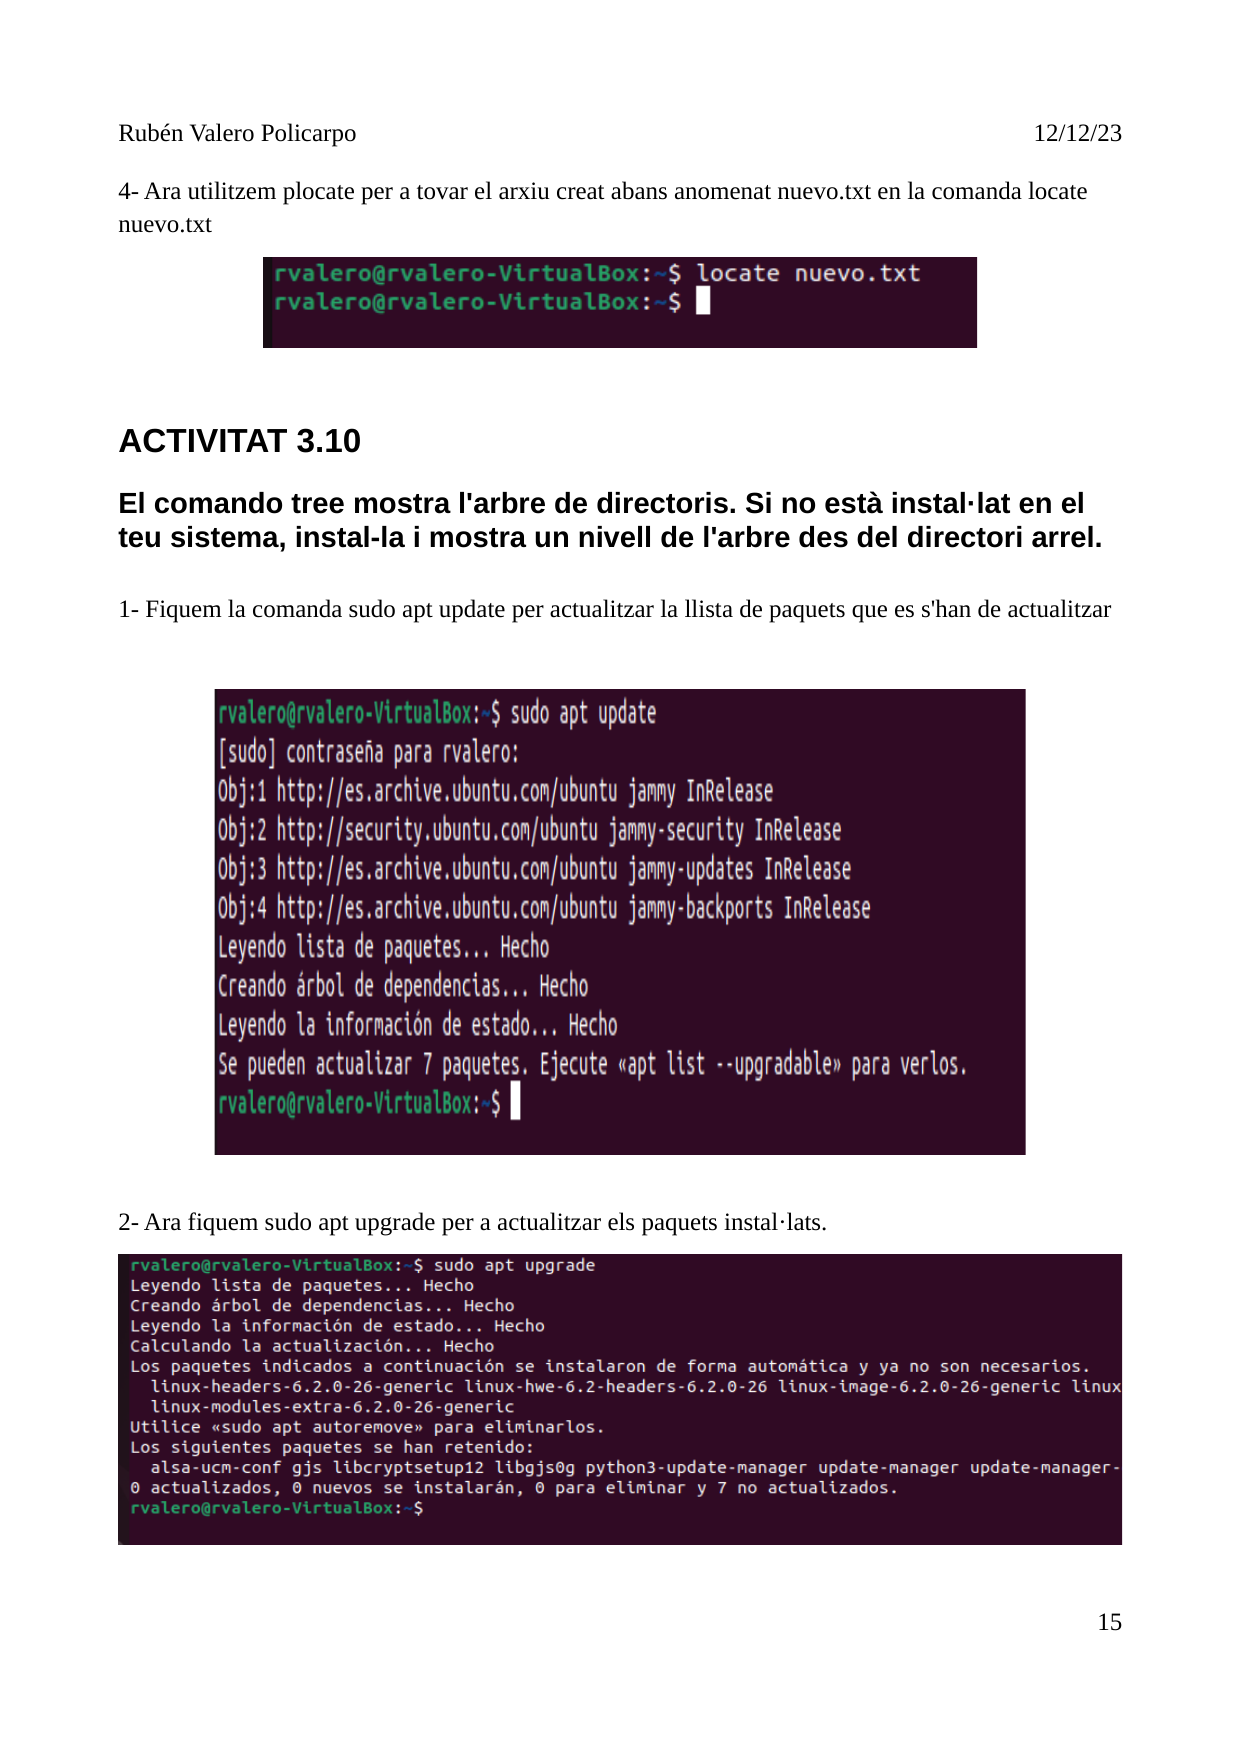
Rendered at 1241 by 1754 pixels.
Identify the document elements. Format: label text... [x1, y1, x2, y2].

picture [263, 257, 978, 348]
picture [214, 689, 1026, 1155]
text 2- Ara fiquem sudo apt upgrade per a actualitzar els paquets instal·lats. [118, 1207, 1122, 1235]
picture [118, 1254, 1123, 1545]
subtitle El comando tree mostra l'arbre de directoris. Si no està instal·lat en el teu sistema, instal-la i mostra un nivell de l'arbre des del directori arrel. [118, 486, 1122, 553]
text 1- Fiquem la comanda sudo apt update per actualitzar la llista de paquets que es s'han de actualitzar [118, 594, 1122, 623]
text 4- Ara utilitzem plocate per a tovar el arxiu creat abans anomenat nuevo.txt en la comanda locate nuevo.txt [118, 176, 1122, 238]
subtitle ACTIVITAT 3.10 [118, 421, 1122, 459]
